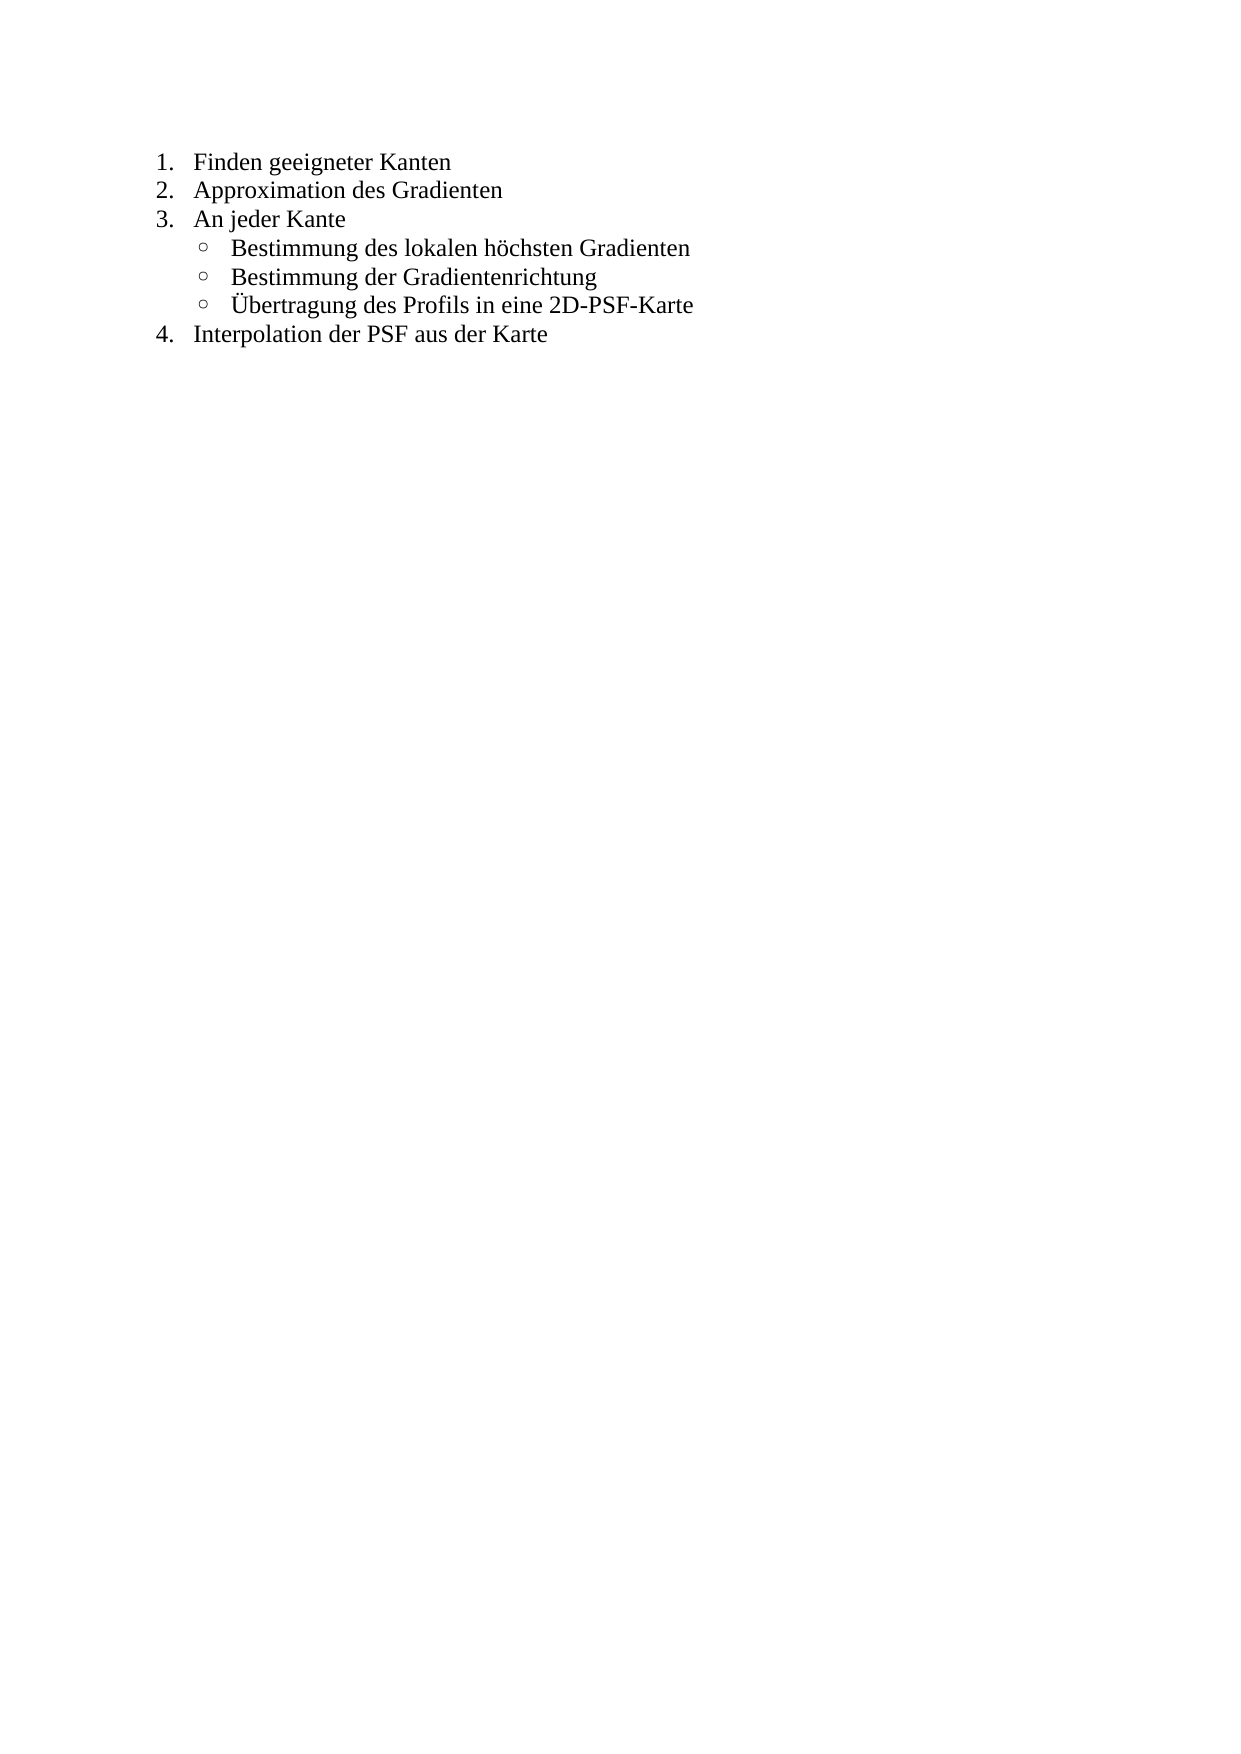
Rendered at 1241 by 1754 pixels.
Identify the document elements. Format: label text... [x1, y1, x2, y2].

list Bestimmung der Gradientenrichtung [193, 262, 1122, 291]
list Finden geeigneter Kanten [156, 147, 1122, 176]
list An jeder Kante [156, 204, 1122, 233]
list Übertragung des Profils in eine 2D-PSF-Karte [193, 291, 1122, 319]
list Approximation des Gradienten [156, 176, 1122, 204]
list Interpolation der PSF aus der Karte [156, 319, 1122, 348]
list Bestimmung des lokalen höchsten Gradienten [193, 233, 1122, 262]
